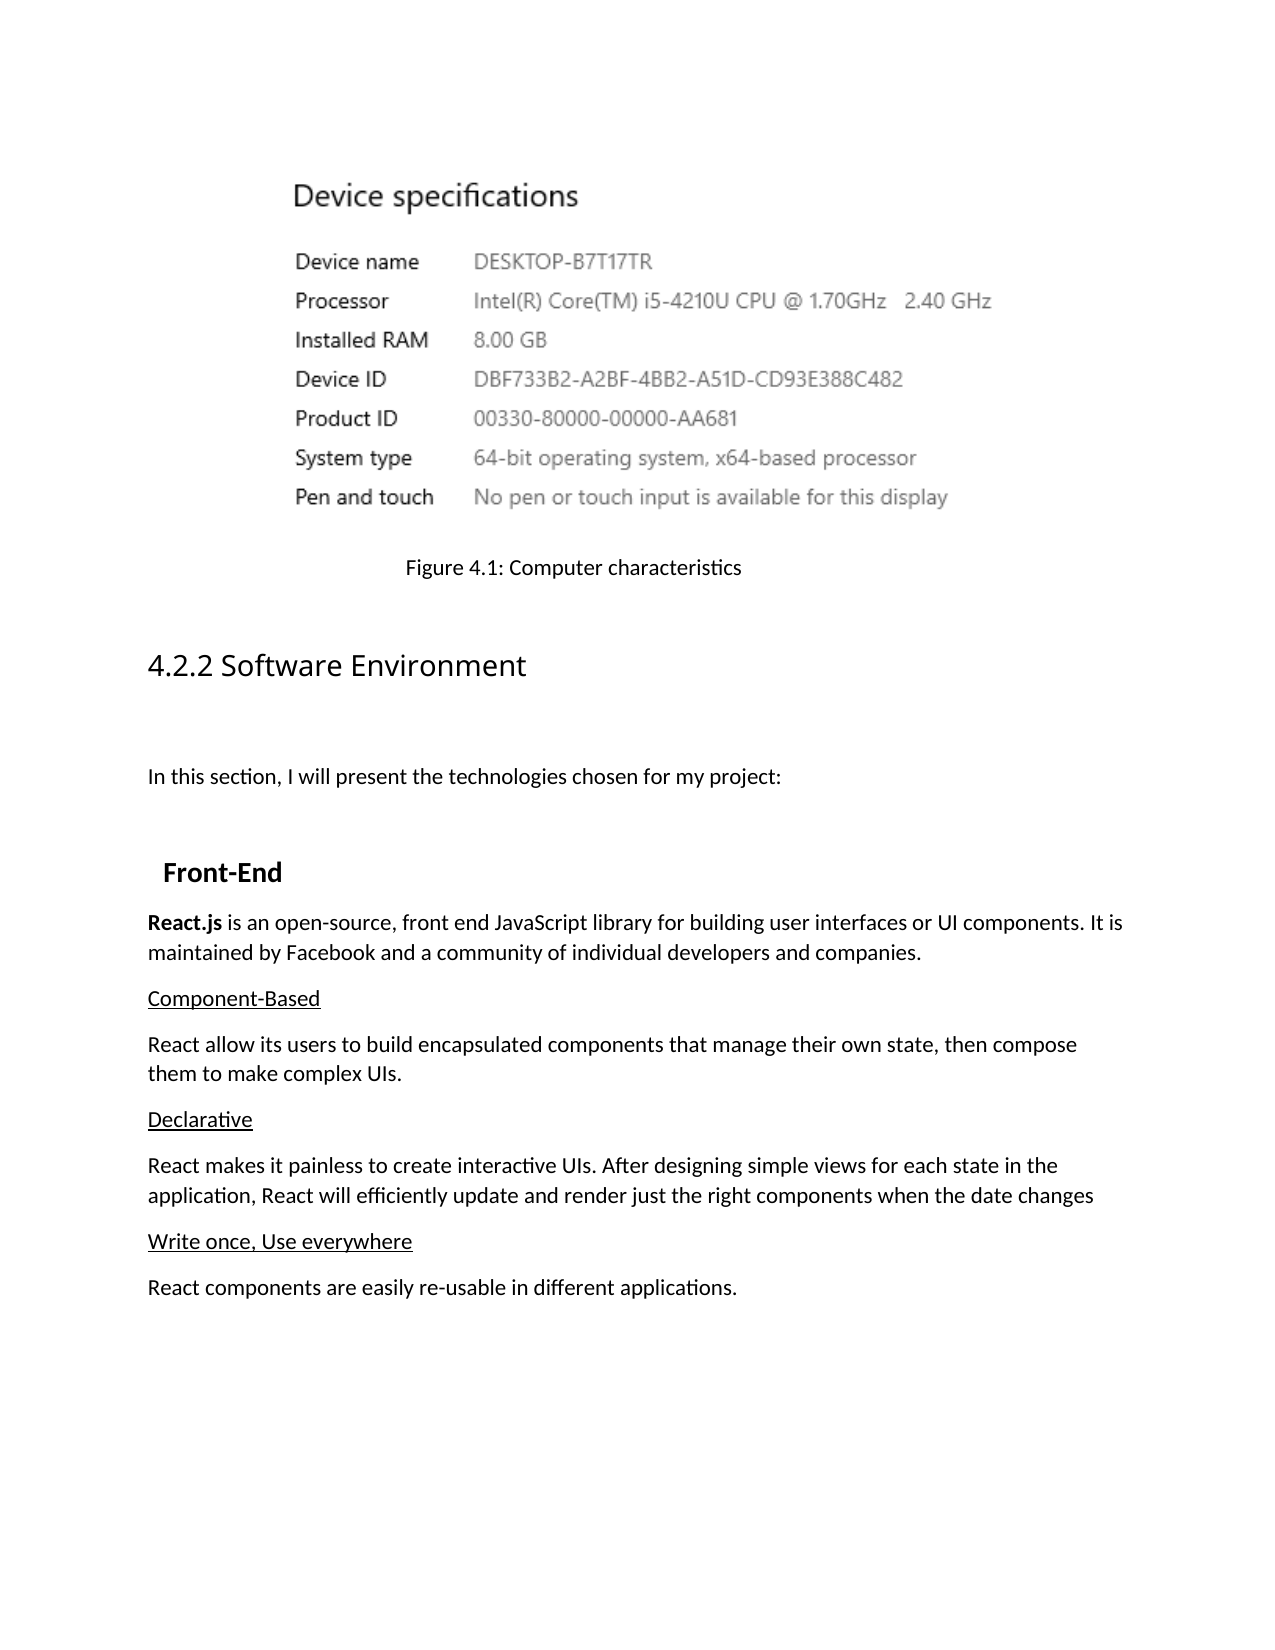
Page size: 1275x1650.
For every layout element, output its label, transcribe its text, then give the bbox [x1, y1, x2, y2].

text React components are easily re-usable in different applications. [148, 1273, 1127, 1301]
text Declarative [148, 1105, 1127, 1133]
text Write once, Use everywhere [148, 1227, 1127, 1255]
text Component-Based [148, 984, 1127, 1012]
text Front-End [148, 854, 1127, 890]
text React makes it painless to create interactive UIs. After designing simple views for each state in the application, React will efficiently update and render just the right components when the date changes [148, 1151, 1127, 1209]
text 4.2.2 Software Environment [148, 646, 1127, 685]
text React allow its users to build encapsulated components that manage their own state, then compose them to make complex UIs. [148, 1030, 1127, 1087]
text In this section, I will present the technologies chosen for my project: [148, 762, 1127, 790]
text Figure 4.1: Computer characteristics [148, 553, 1127, 582]
text React.js is an open-source, front end JavaScript library for building user interfaces or UI components. It is maintained by Facebook and a community of individual developers and companies. [148, 908, 1127, 966]
